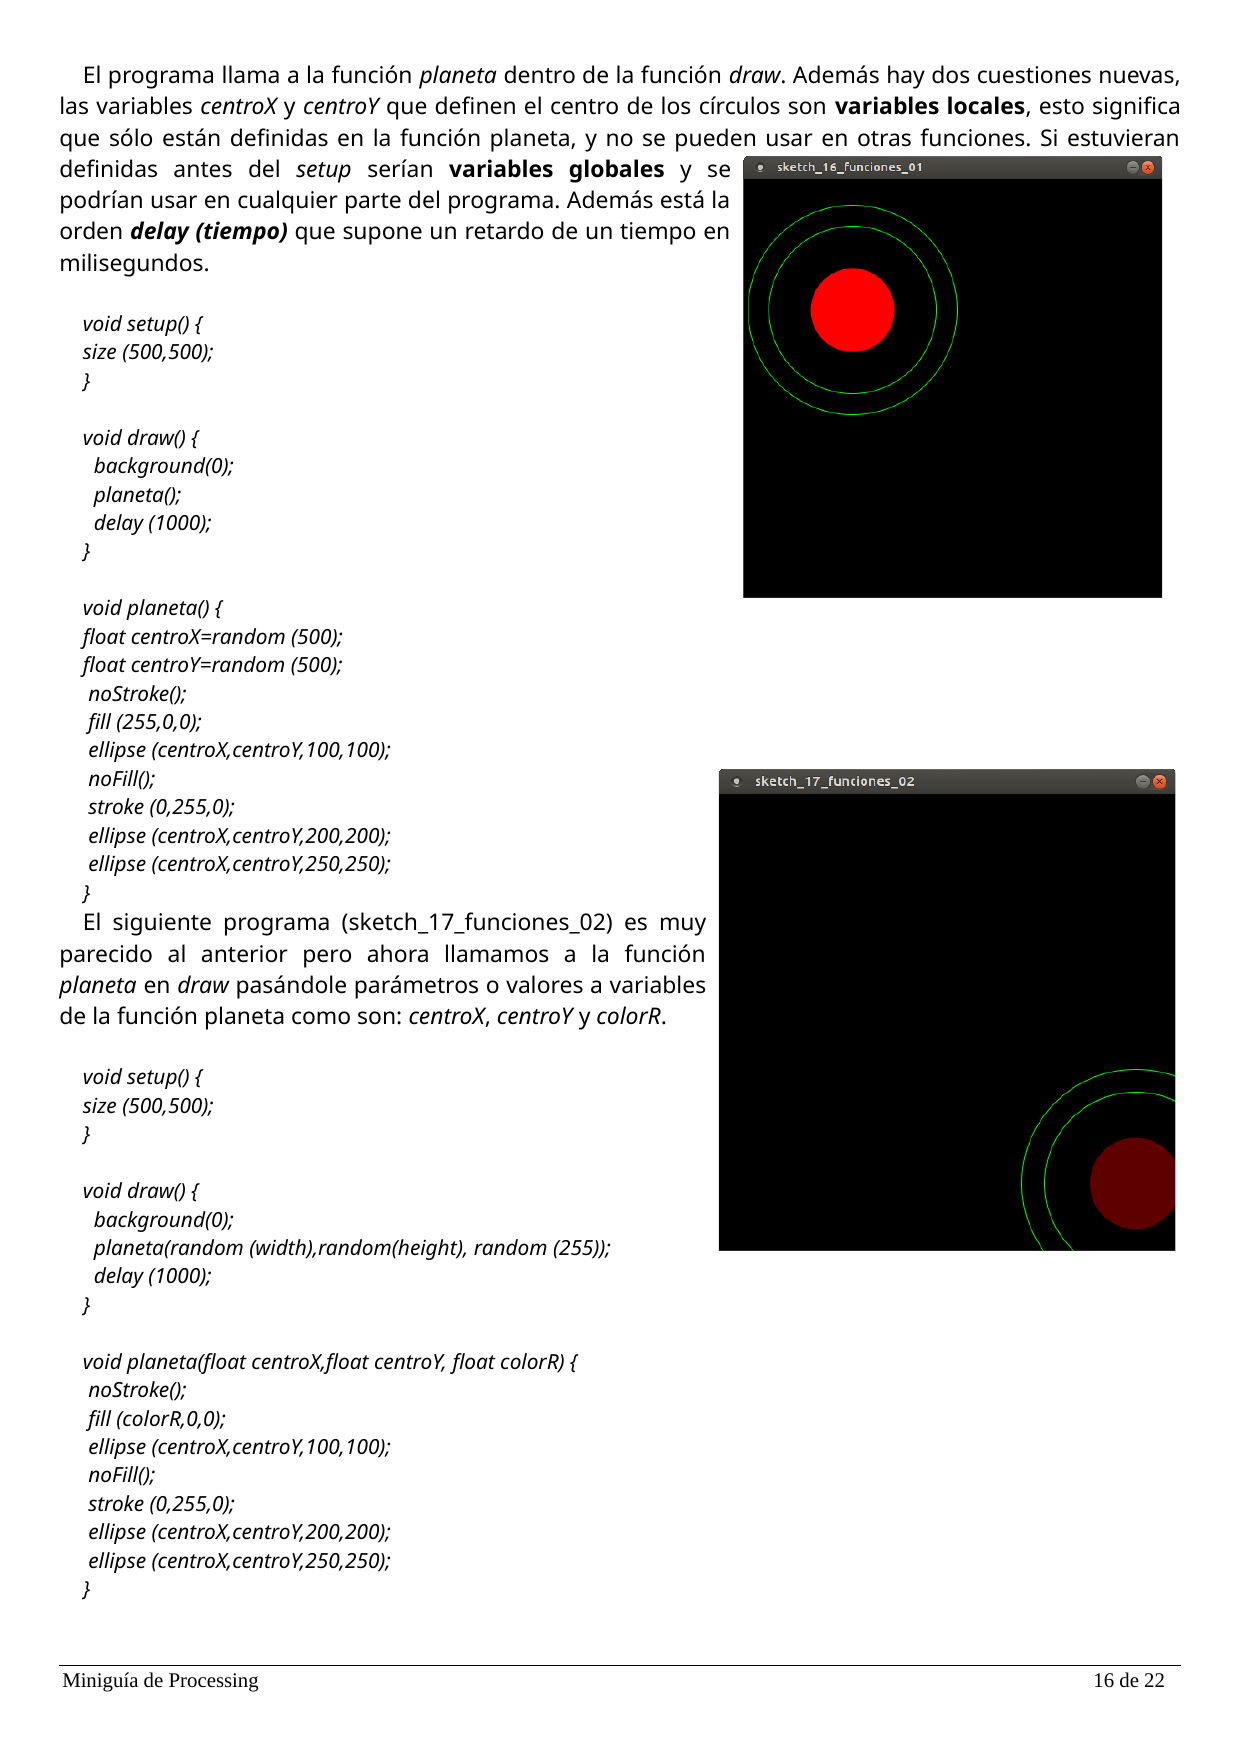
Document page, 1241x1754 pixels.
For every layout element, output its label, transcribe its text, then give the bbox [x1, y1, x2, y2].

text [1163, 451, 1181, 480]
text size (500,500); [59, 1091, 718, 1119]
text void setup() { [59, 1062, 718, 1091]
picture [743, 156, 1163, 598]
text delay (1000); [59, 1262, 1181, 1290]
text } [59, 537, 743, 565]
text stroke (0,255,0); [59, 1489, 1181, 1517]
picture [718, 769, 1176, 1251]
text noFill(); [59, 1461, 1181, 1489]
text void planeta(float centroX,float centroY, float colorR) { [59, 1347, 1181, 1375]
text } [59, 1290, 1181, 1318]
text ellipse (centroX,centroY,200,200); [59, 1517, 1181, 1546]
text } [59, 1574, 1181, 1603]
text [1163, 537, 1181, 565]
text background(0); [59, 451, 743, 480]
text stroke (0,255,0); [59, 792, 718, 821]
text [1163, 337, 1181, 366]
text } [59, 878, 718, 906]
text [1163, 508, 1181, 537]
text [1176, 1119, 1181, 1148]
text planeta(random (width),random(height), random (255)); [59, 1233, 1181, 1262]
text void planeta() { [59, 593, 1181, 622]
text float centroX=random (500); [59, 622, 1181, 650]
text fill (colorR,0,0); [59, 1404, 1181, 1432]
text void setup() { [59, 309, 743, 337]
text ellipse (centroX,centroY,100,100); [59, 736, 1181, 764]
text size (500,500); [59, 337, 743, 366]
text delay (1000); [59, 508, 743, 537]
text ellipse (centroX,centroY,100,100); [59, 1432, 1181, 1461]
text noStroke(); [59, 679, 1181, 707]
text ellipse (centroX,centroY,200,200); [59, 821, 718, 849]
text void draw() { [59, 1176, 718, 1205]
text [1163, 309, 1181, 337]
text El programa llama a la función planeta dentro de la función draw. Además hay dos cuestiones nuevas, las variables centroX y centroY que definen el centro de los círculos son variables locales, esto significa que sólo están definidas en la función planeta, y no se pueden usar en otras funciones. Si estuvieran definidas antes del setup serían variables globales y se podrían usar en cualquier parte del programa. Además está la orden delay (tiempo) que supone un retardo de un tiempo en milisegundos. [59, 59, 1181, 278]
text El siguiente programa (sketch_17_funciones_02) es muy parecido al anterior pero ahora llamamos a la función planeta en draw pasándole parámetros o valores a variables de la función planeta como son: centroX, centroY y colorR. [59, 906, 718, 1031]
text noStroke(); [59, 1375, 1181, 1404]
text } [59, 366, 743, 394]
text [1163, 423, 1181, 451]
text [1163, 480, 1181, 508]
text [1176, 878, 1181, 906]
text ellipse (centroX,centroY,250,250); [59, 1546, 1181, 1574]
text noFill(); [59, 764, 1181, 792]
text void draw() { [59, 423, 743, 451]
text background(0); [59, 1205, 718, 1233]
text ellipse (centroX,centroY,250,250); [59, 849, 718, 878]
text planeta(); [59, 480, 743, 508]
text fill (255,0,0); [59, 707, 1181, 736]
text } [59, 1119, 718, 1148]
text [1163, 366, 1181, 394]
text float centroY=random (500); [59, 650, 1181, 679]
